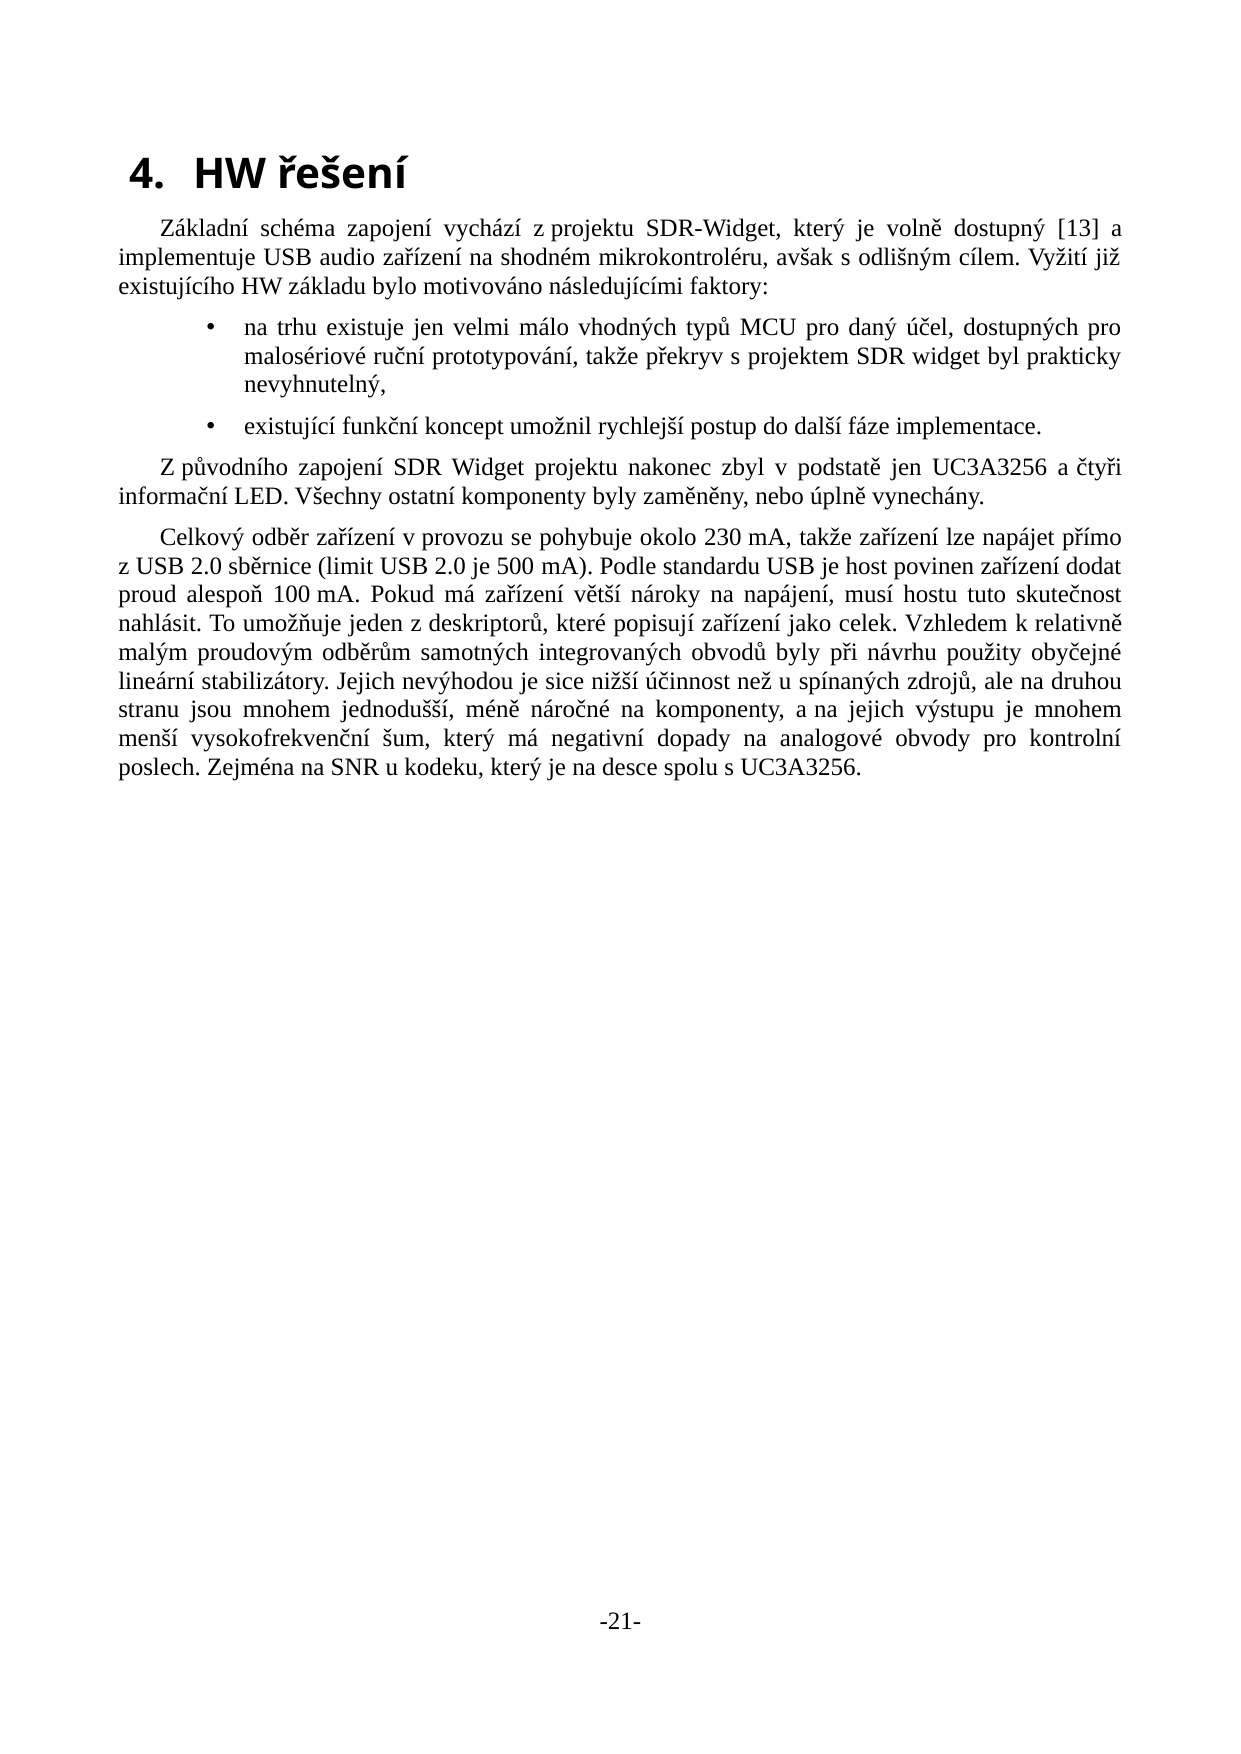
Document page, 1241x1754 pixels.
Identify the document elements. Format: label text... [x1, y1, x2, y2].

text Z původního zapojení SDR Widget projektu nakonec zbyl v podstatě jen UC3A3256 a čtyři informační LED. Všechny ostatní komponenty byly zaměněny, nebo úplně vynechány. [118, 452, 1122, 509]
list na trhu existuje jen velmi málo vhodných typů MCU pro daný účel, dostupných pro malosériové ruční prototypování, takže překryv s projektem SDR widget byl prakticky nevyhnutelný, [206, 312, 1122, 398]
subtitle HW řešení [118, 143, 1122, 201]
text Celkový odběr zařízení v provozu se pohybuje okolo 230 mA, takže zařízení lze napájet přímo z USB 2.0 sběrnice (limit USB 2.0 je 500 mA). Podle standardu USB je host povinen zařízení dodat proud alespoň 100 mA. Pokud má zařízení větší nároky na napájení, musí hostu tuto skutečnost nahlásit. To umožňuje jeden z deskriptorů, které popisují zařízení jako celek. Vzhledem k relativně malým proudovým odběrům samotných integrovaných obvodů byly při návrhu použity obyčejné lineární stabilizátory. Jejich nevýhodou je sice nižší účinnost než u spínaných zdrojů, ale na druhou stranu jsou mnohem jednodušší, méně náročné na komponenty, a na jejich výstupu je mnohem menší vysokofrekvenční šum, který má negativní dopady na analogové obvody pro kontrolní poslech. Zejména na SNR u kodeku, který je na desce spolu s UC3A3256. [118, 522, 1122, 781]
text Základní schéma zapojení vychází z projektu SDR-Widget, který je volně dostupný [13] a implementuje USB audio zařízení na shodném mikrokontroléru, avšak s odlišným cílem. Vyžití již existujícího HW základu bylo motivováno následujícími faktory: [118, 213, 1122, 299]
list existující funkční koncept umožnil rychlejší postup do další fáze implementace. [206, 411, 1122, 439]
